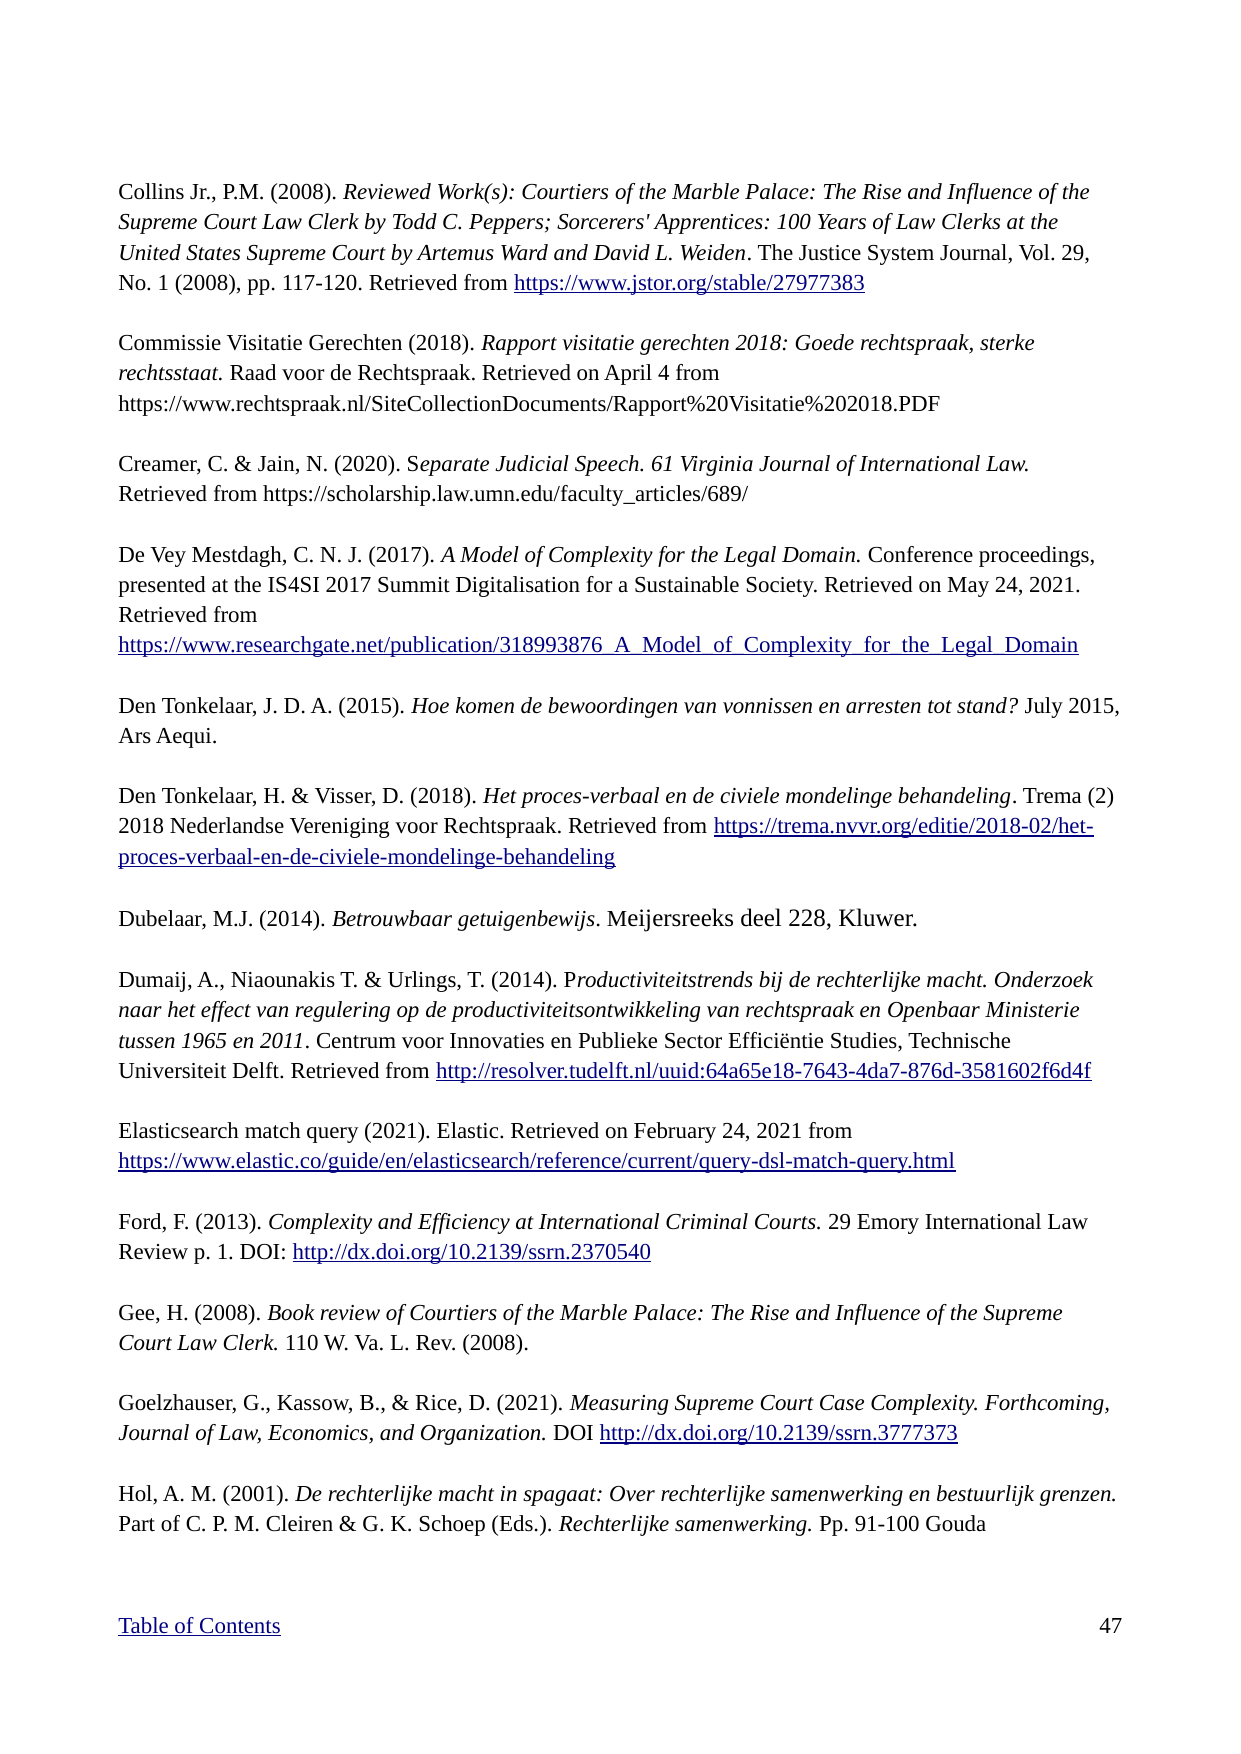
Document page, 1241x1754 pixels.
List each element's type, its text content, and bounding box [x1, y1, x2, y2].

text Ford, F. (2013). Complexity and Efficiency at International Criminal Courts. 29 Emory International Law Review p. 1. DOI: http://dx.doi.org/10.2139/ssrn.2370540 [118, 1208, 1122, 1264]
text Elasticsearch match query (2021). Elastic. Retrieved on February 24, 2021 from https://www.elastic.co/guide/en/elasticsearch/reference/current/query-dsl-match-query.html [118, 1117, 1122, 1174]
text Den Tonkelaar, H. & Visser, D. (2018). Het proces-verbaal en de civiele mondelinge behandeling. Trema (2) 2018 Nederlandse Vereniging voor Rechtspraak. Retrieved from https://trema.nvvr.org/editie/2018-02/het-proces-verbaal-en-de-civiele-mondelinge-behandeling [118, 782, 1122, 869]
text Hol, A. M. (2001). De rechterlijke macht in spagaat: Over rechterlijke samenwerking en bestuurlijk grenzen. Part of C. P. M. Cleiren & G. K. Schoep (Eds.). Rechterlijke samenwerking. Pp. 91-100 Gouda [118, 1480, 1122, 1536]
text De Vey Mestdagh, C. N. J. (2017). A Model of Complexity for the Legal Domain. Conference proceedings, presented at the IS4SI 2017 Summit Digitalisation for a Sustainable Society. Retrieved on May 24, 2021. Retrieved from https://www.researchgate.net/publication/318993876_A_Model_of_Complexity_for_the_Legal_Domain [118, 541, 1122, 658]
text Commissie Visitatie Gerechten (2018). Rapport visitatie gerechten 2018: Goede rechtspraak, sterke rechtsstaat. Raad voor de Rechtspraak. Retrieved on April 4 from https://www.rechtspraak.nl/SiteCollectionDocuments/Rapport%20Visitatie%202018.PDF [118, 329, 1122, 416]
text Den Tonkelaar, J. D. A. (2015). Hoe komen de bewoordingen van vonnissen en arresten tot stand? July 2015, Ars Aequi. [118, 692, 1122, 748]
text Creamer, C. & Jain, N. (2020). Separate Judicial Speech. 61 Virginia Journal of International Law. Retrieved from https://scholarship.law.umn.edu/faculty_articles/689/ [118, 450, 1122, 507]
text Collins Jr., P.M. (2008). Reviewed Work(s): Courtiers of the Marble Palace: The Rise and Influence of the Supreme Court Law Clerk by Todd C. Peppers; Sorcerers' Apprentices: 100 Years of Law Clerks at the United States Supreme Court by Artemus Ward and David L. Weiden. The Justice System Journal, Vol. 29, No. 1 (2008), pp. 117-120. Retrieved from https://www.jstor.org/stable/27977383 [118, 178, 1122, 295]
text Dubelaar, M.J. (2014). Betrouwbaar getuigenbewijs. Meijersreeks deel 228, Kluwer. [118, 903, 1122, 932]
text Gee, H. (2008). Book review of Courtiers of the Marble Palace: The Rise and Influence of the Supreme Court Law Clerk. 110 W. Va. L. Rev. (2008). [118, 1299, 1122, 1355]
text Dumaij, A., Niaounakis T. & Urlings, T. (2014). Productiviteitstrends bij de rechterlijke macht. Onderzoek naar het effect van regulering op de productiviteitsontwikkeling van rechtspraak en Openbaar Ministerie tussen 1965 en 2011. Centrum voor Innovaties en Publieke Sector Efficiëntie Studies, Technische Universiteit Delft. Retrieved from http://resolver.tudelft.nl/uuid:64a65e18-7643-4da7-876d-3581602f6d4f [118, 966, 1122, 1083]
text Goelzhauser, G., Kassow, B., & Rice, D. (2021). Measuring Supreme Court Case Complexity. Forthcoming, Journal of Law, Economics, and Organization. DOI http://dx.doi.org/10.2139/ssrn.3777373 [118, 1389, 1122, 1446]
